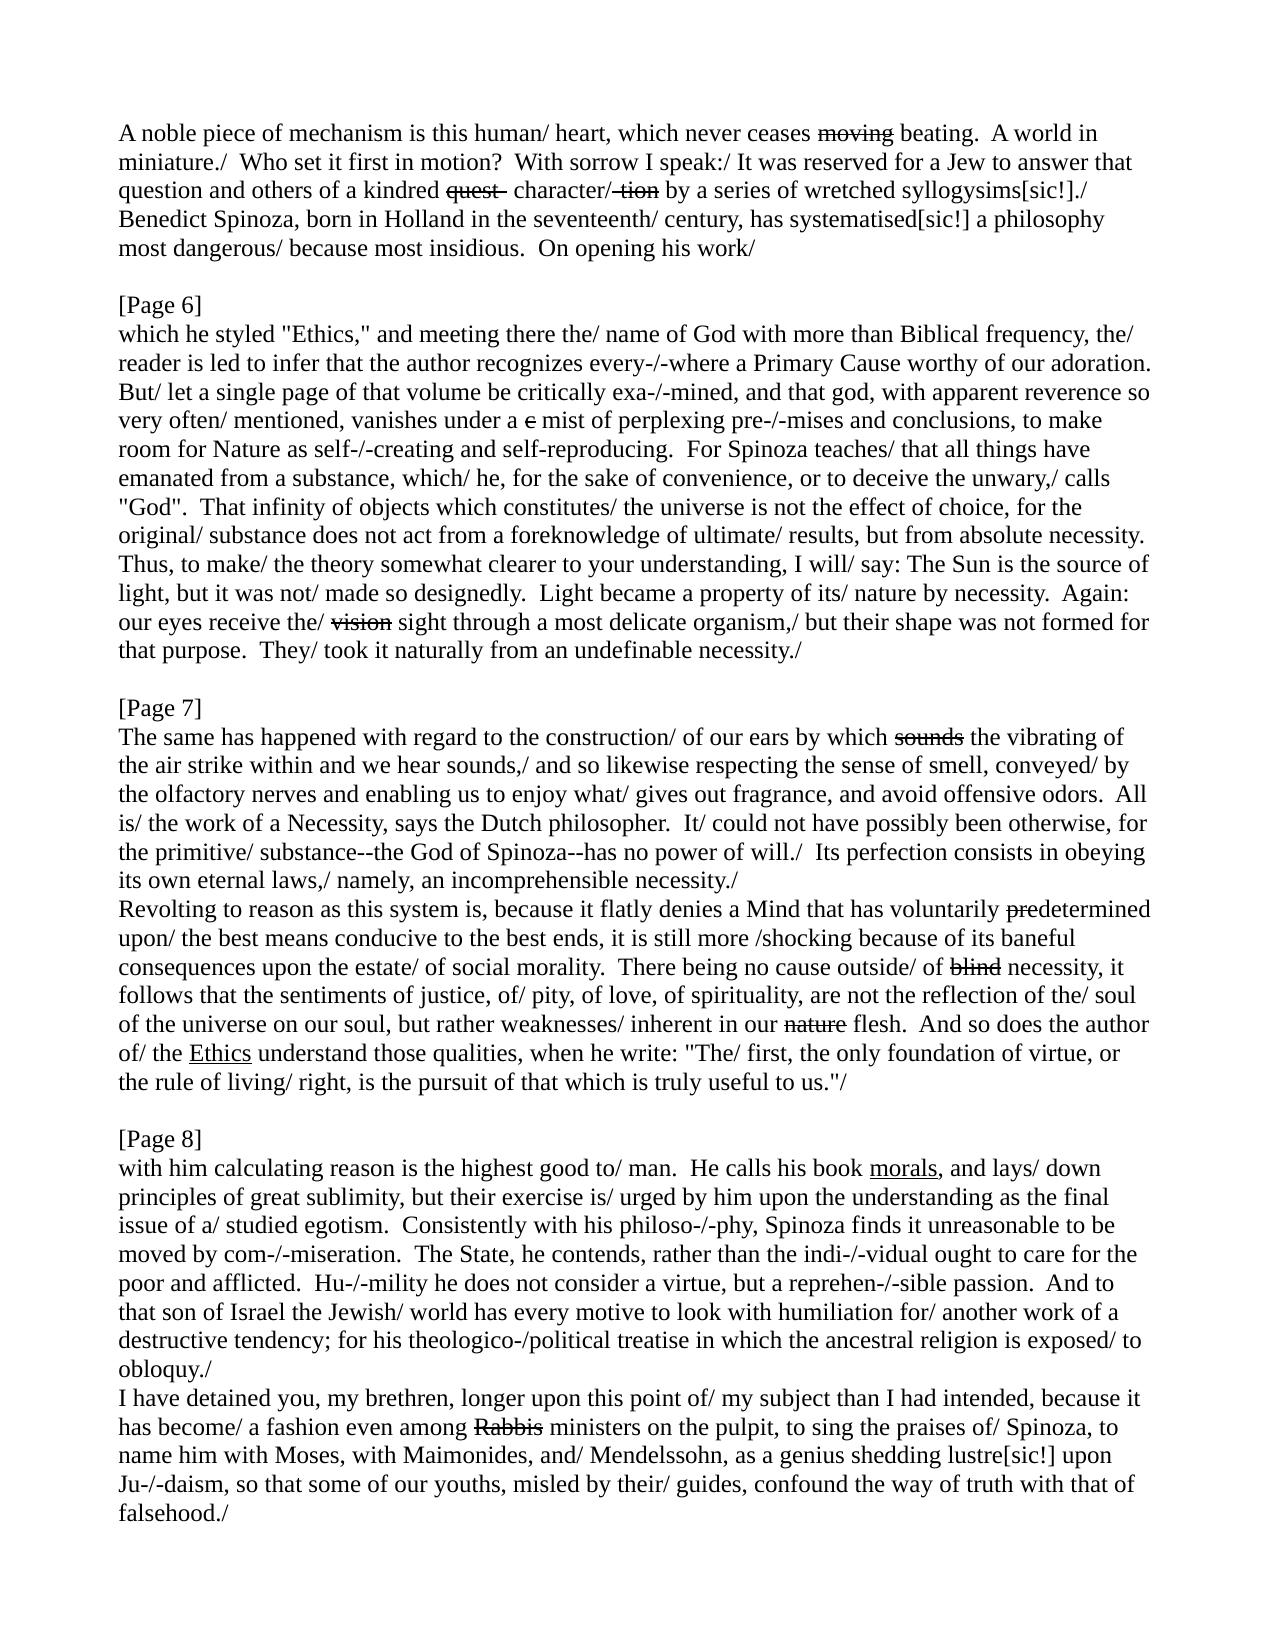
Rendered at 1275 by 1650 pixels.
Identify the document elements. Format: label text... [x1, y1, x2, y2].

text I have detained you, my brethren, longer upon this point of/ my subject than I had intended, because it has become/ a fashion even among Rabbis ministers on the pulpit, to sing the praises of/ Spinoza, to name him with Moses, with Maimonides, and/ Mendelssohn, as a genius shedding lustre[sic!] upon Ju-/-daism, so that some of our youths, misled by their/ guides, confound the way of truth with that of falsehood./ [118, 1383, 1157, 1527]
text [Page 7] [118, 693, 1157, 722]
text which he styled "Ethics," and meeting there the/ name of God with more than Biblical frequency, the/ reader is led to infer that the author recognizes every-/-where a Primary Cause worthy of our adoration. But/ let a single page of that volume be critically exa-/-mined, and that god, with apparent reverence so very often/ mentioned, vanishes under a c mist of perplexing pre-/-mises and conclusions, to make room for Nature as self-/-creating and self-reproducing. For Spinoza teaches/ that all things have emanated from a substance, which/ he, for the sake of convenience, or to deceive the unwary,/ calls "God". That infinity of objects which constitutes/ the universe is not the effect of choice, for the original/ substance does not act from a foreknowledge of ultimate/ results, but from absolute necessity. Thus, to make/ the theory somewhat clearer to your understanding, I will/ say: The Sun is the source of light, but it was not/ made so designedly. Light became a property of its/ nature by necessity. Again: our eyes receive the/ vision sight through a most delicate organism,/ but their shape was not formed for that purpose. They/ took it naturally from an undefinable necessity./ [118, 319, 1157, 664]
text [Page 6] [118, 291, 1157, 319]
text A noble piece of mechanism is this human/ heart, which never ceases moving beating. A world in miniature./ Who set it first in motion? With sorrow I speak:/ It was reserved for a Jew to answer that question and others of a kindred quest- character/-tion by a series of wretched syllogysims[sic!]./ [118, 118, 1157, 204]
text The same has happened with regard to the construction/ of our ears by which sounds the vibrating of the air strike within and we hear sounds,/ and so likewise respecting the sense of smell, conveyed/ by the olfactory nerves and enabling us to enjoy what/ gives out fragrance, and avoid offensive odors. All is/ the work of a Necessity, says the Dutch philosopher. It/ could not have possibly been otherwise, for the primitive/ substance--the God of Spinoza--has no power of will./ Its perfection consists in obeying its own eternal laws,/ namely, an incomprehensible necessity./ [118, 722, 1157, 894]
text with him calculating reason is the highest good to/ man. He calls his book morals, and lays/ down principles of great sublimity, but their exercise is/ urged by him upon the understanding as the final issue of a/ studied egotism. Consistently with his philoso-/-phy, Spinoza finds it unreasonable to be moved by com-/-miseration. The State, he contends, rather than the indi-/-vidual ought to care for the poor and afflicted. Hu-/-mility he does not consider a virtue, but a reprehen-/-sible passion. And to that son of Israel the Jewish/ world has every motive to look with humiliation for/ another work of a destructive tendency; for his theologico-/political treatise in which the ancestral religion is exposed/ to obloquy./ [118, 1153, 1157, 1383]
text Benedict Spinoza, born in Holland in the seventeenth/ century, has systematised[sic!] a philosophy most dangerous/ because most insidious. On opening his work/ [118, 204, 1157, 262]
text Revolting to reason as this system is, because it flatly denies a Mind that has voluntarily predetermined upon/ the best means conducive to the best ends, it is still more /shocking because of its baneful consequences upon the estate/ of social morality. There being no cause outside/ of blind necessity, it follows that the sentiments of justice, of/ pity, of love, of spirituality, are not the reflection of the/ soul of the universe on our soul, but rather weaknesses/ inherent in our nature flesh. And so does the author of/ the Ethics understand those qualities, when he write: "The/ first, the only foundation of virtue, or the rule of living/ right, is the pursuit of that which is truly useful to us."/ [118, 894, 1157, 1096]
text [Page 8] [118, 1124, 1157, 1153]
